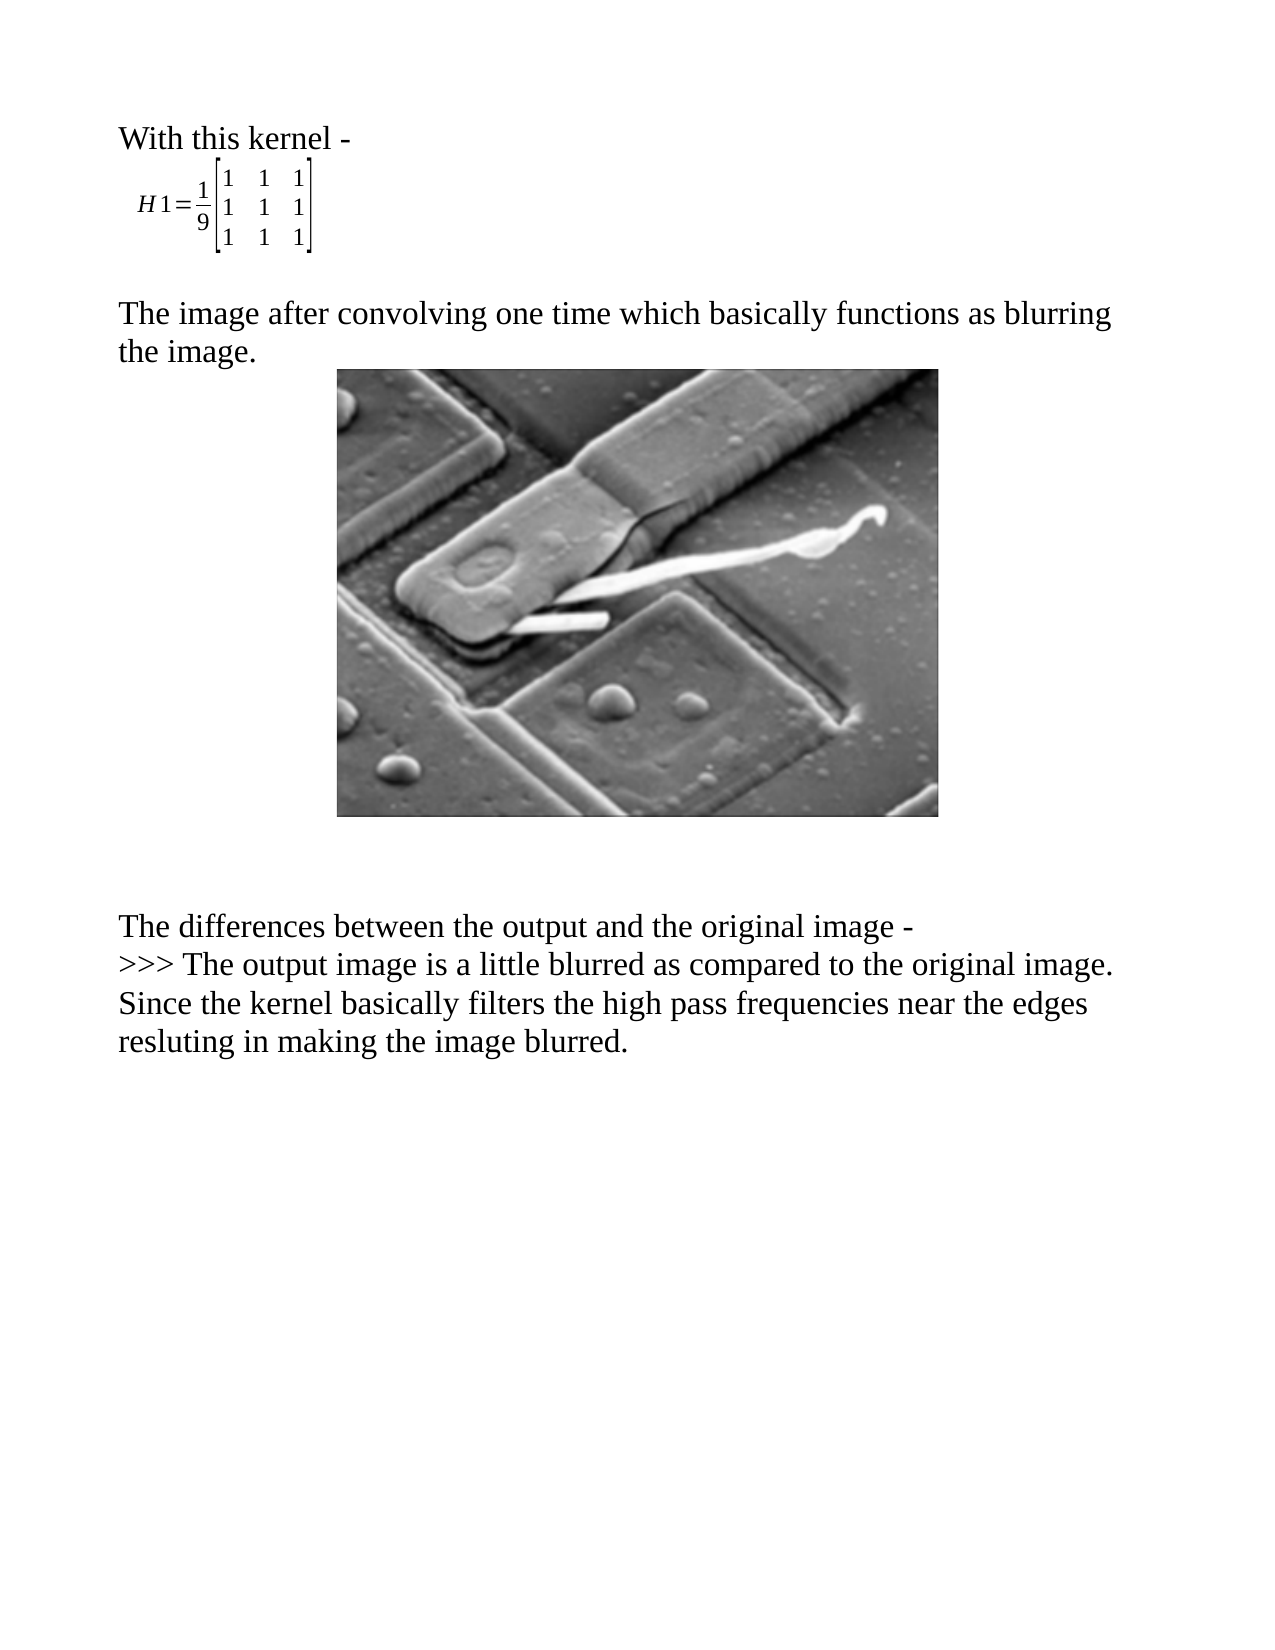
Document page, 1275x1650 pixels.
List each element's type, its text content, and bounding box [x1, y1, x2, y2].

text The differences between the output and the original image - [118, 906, 1157, 945]
text With this kernel - [118, 118, 1157, 156]
text The image after convolving one time which basically functions as blurring the image. [118, 293, 1157, 370]
text >>> The output image is a little blurred as compared to the original image. Since the kernel basically filters the high pass frequencies near the edges resluting in making the image blurred. [118, 945, 1157, 1060]
picture [336, 369, 939, 817]
